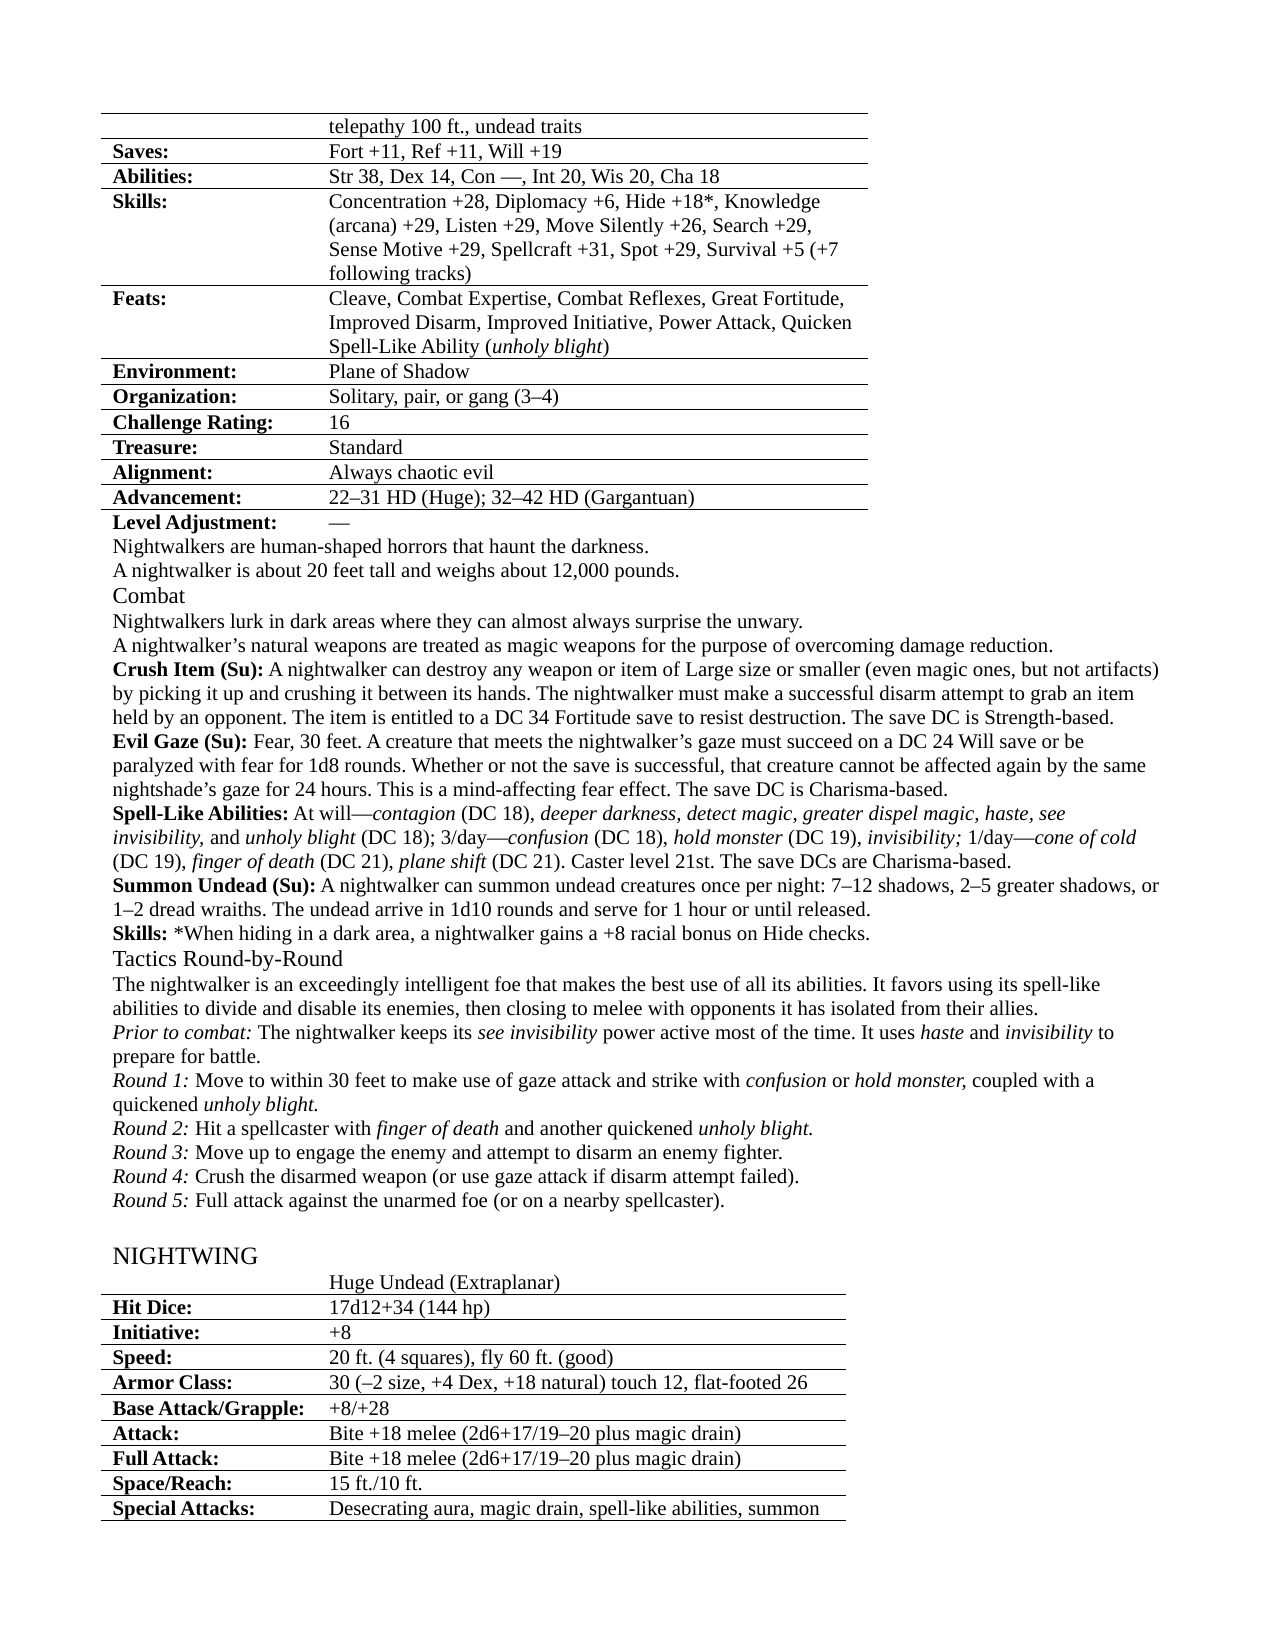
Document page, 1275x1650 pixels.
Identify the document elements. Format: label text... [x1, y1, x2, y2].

text The nightwalker is an exceedingly intelligent foe that makes the best use of all its abilities. It favors using its spell-like abilities to divide and disable its enemies, then closing to melee with opponents it has isolated from their allies. [112, 972, 1162, 1020]
table_cell Organization: [101, 385, 317, 408]
table_cell Desecrating aura, magic drain, spell-like abilities, summon [318, 1496, 846, 1520]
table_cell Treasure: [101, 435, 317, 459]
table_cell Hit Dice: [101, 1295, 318, 1319]
table_cell 30 (–2 size, +4 Dex, +18 natural) touch 12, flat-footed 26 [318, 1370, 846, 1394]
text NIGHTWING [112, 1241, 1162, 1270]
text A nightwalker is about 20 feet tall and weighs about 12,000 pounds. [112, 558, 1162, 582]
table_cell Speed: [101, 1345, 318, 1369]
table_cell Always chaotic evil [318, 460, 868, 484]
text Spell-Like Abilities: At will—contagion (DC 18), deeper darkness, detect magic, greater dispel magic, haste, see invisibility, and unholy blight (DC 18); 3/day—confusion (DC 18), hold monster (DC 19), invisibility; 1/day—cone of cold (DC 19), finger of death (DC 21), plane shift (DC 21). Caster level 21st. The save DCs are Charisma-based. [112, 801, 1162, 873]
table_cell Alignment: [101, 460, 317, 484]
table_cell Initiative: [101, 1320, 318, 1344]
table_cell Full Attack: [101, 1446, 318, 1470]
text Combat [112, 582, 1162, 608]
table_cell 22–31 HD (Huge); 32–42 HD (Gargantuan) [318, 485, 868, 509]
text Round 5: Full attack against the unarmed foe (or on a nearby spellcaster). [112, 1188, 1162, 1212]
table_cell Bite +18 melee (2d6+17/19–20 plus magic drain) [318, 1446, 846, 1470]
table_cell [101, 114, 317, 138]
table_cell — [318, 510, 868, 534]
table_header [101, 1270, 318, 1294]
table_cell +8/+28 [318, 1395, 846, 1419]
table_cell Challenge Rating: [101, 410, 317, 434]
table_cell Environment: [101, 359, 317, 383]
text Tactics Round-by-Round [112, 945, 1162, 972]
table_cell Space/Reach: [101, 1471, 318, 1495]
text Crush Item (Su): A nightwalker can destroy any weapon or item of Large size or smaller (even magic ones, but not artifacts) by picking it up and crushing it between its hands. The nightwalker must make a successful disarm attempt to grab an item held by an opponent. The item is entitled to a DC 34 Fortitude save to resist destruction. The save DC is Strength-based. [112, 657, 1162, 729]
table_cell 15 ft./10 ft. [318, 1471, 846, 1495]
table_cell Armor Class: [101, 1370, 318, 1394]
table_cell Special Attacks: [101, 1496, 318, 1520]
text A nightwalker’s natural weapons are treated as magic weapons for the purpose of overcoming damage reduction. [112, 633, 1162, 657]
table_cell Base Attack/Grapple: [101, 1395, 318, 1419]
text Skills: *When hiding in a dark area, a nightwalker gains a +8 racial bonus on Hide checks. [112, 921, 1162, 945]
table_cell Bite +18 melee (2d6+17/19–20 plus magic drain) [318, 1421, 846, 1444]
table_cell Concentration +28, Diplomacy +6, Hide +18*, Knowledge (arcana) +29, Listen +29, Move Silently +26, Search +29, Sense Motive +29, Spellcraft +31, Spot +29, Survival +5 (+7 following tracks) [318, 189, 868, 285]
text Round 1: Move to within 30 feet to make use of gaze attack and strike with confusion or hold monster, coupled with a quickened unholy blight. [112, 1068, 1162, 1116]
text Round 3: Move up to engage the enemy and attempt to disarm an enemy fighter. [112, 1140, 1162, 1164]
table_cell Level Adjustment: [101, 510, 317, 534]
text Nightwalkers are human-shaped horrors that haunt the darkness. [112, 534, 1162, 558]
table_header Huge Undead (Extraplanar) [318, 1270, 846, 1294]
table_cell 20 ft. (4 squares), fly 60 ft. (good) [318, 1345, 846, 1369]
table_cell Advancement: [101, 485, 317, 509]
text Round 4: Crush the disarmed weapon (or use gaze attack if disarm attempt failed). [112, 1164, 1162, 1188]
table_cell Str 38, Dex 14, Con —, Int 20, Wis 20, Cha 18 [318, 164, 868, 188]
text Nightwalkers lurk in dark areas where they can almost always surprise the unwary. [112, 608, 1162, 633]
table_cell Standard [318, 435, 868, 459]
table_cell Feats: [101, 286, 317, 358]
table_cell +8 [318, 1320, 846, 1344]
text Round 2: Hit a spellcaster with finger of death and another quickened unholy blight. [112, 1116, 1162, 1140]
table_cell Abilities: [101, 164, 317, 188]
text Prior to combat: The nightwalker keeps its see invisibility power active most of the time. It uses haste and invisibility to prepare for battle. [112, 1020, 1162, 1068]
table_cell Attack: [101, 1421, 318, 1444]
table_cell Fort +11, Ref +11, Will +19 [318, 139, 868, 163]
table_cell Saves: [101, 139, 317, 163]
text Evil Gaze (Su): Fear, 30 feet. A creature that meets the nightwalker’s gaze must succeed on a DC 24 Will save or be paralyzed with fear for 1d8 rounds. Whether or not the save is successful, that creature cannot be affected again by the same nightshade’s gaze for 24 hours. This is a mind-affecting fear effect. The save DC is Charisma-based. [112, 729, 1162, 801]
table_cell Solitary, pair, or gang (3–4) [318, 385, 868, 408]
table_cell Plane of Shadow [318, 359, 868, 383]
table_cell telepathy 100 ft., undead traits [318, 114, 868, 138]
table_cell 17d12+34 (144 hp) [318, 1295, 846, 1319]
text Summon Undead (Su): A nightwalker can summon undead creatures once per night: 7–12 shadows, 2–5 greater shadows, or 1–2 dread wraiths. The undead arrive in 1d10 rounds and serve for 1 hour or until released. [112, 873, 1162, 921]
table_cell Cleave, Combat Expertise, Combat Reflexes, Great Fortitude, Improved Disarm, Improved Initiative, Power Attack, Quicken Spell-Like Ability (unholy blight) [318, 286, 868, 358]
table_cell 16 [318, 410, 868, 434]
table_cell Skills: [101, 189, 317, 285]
